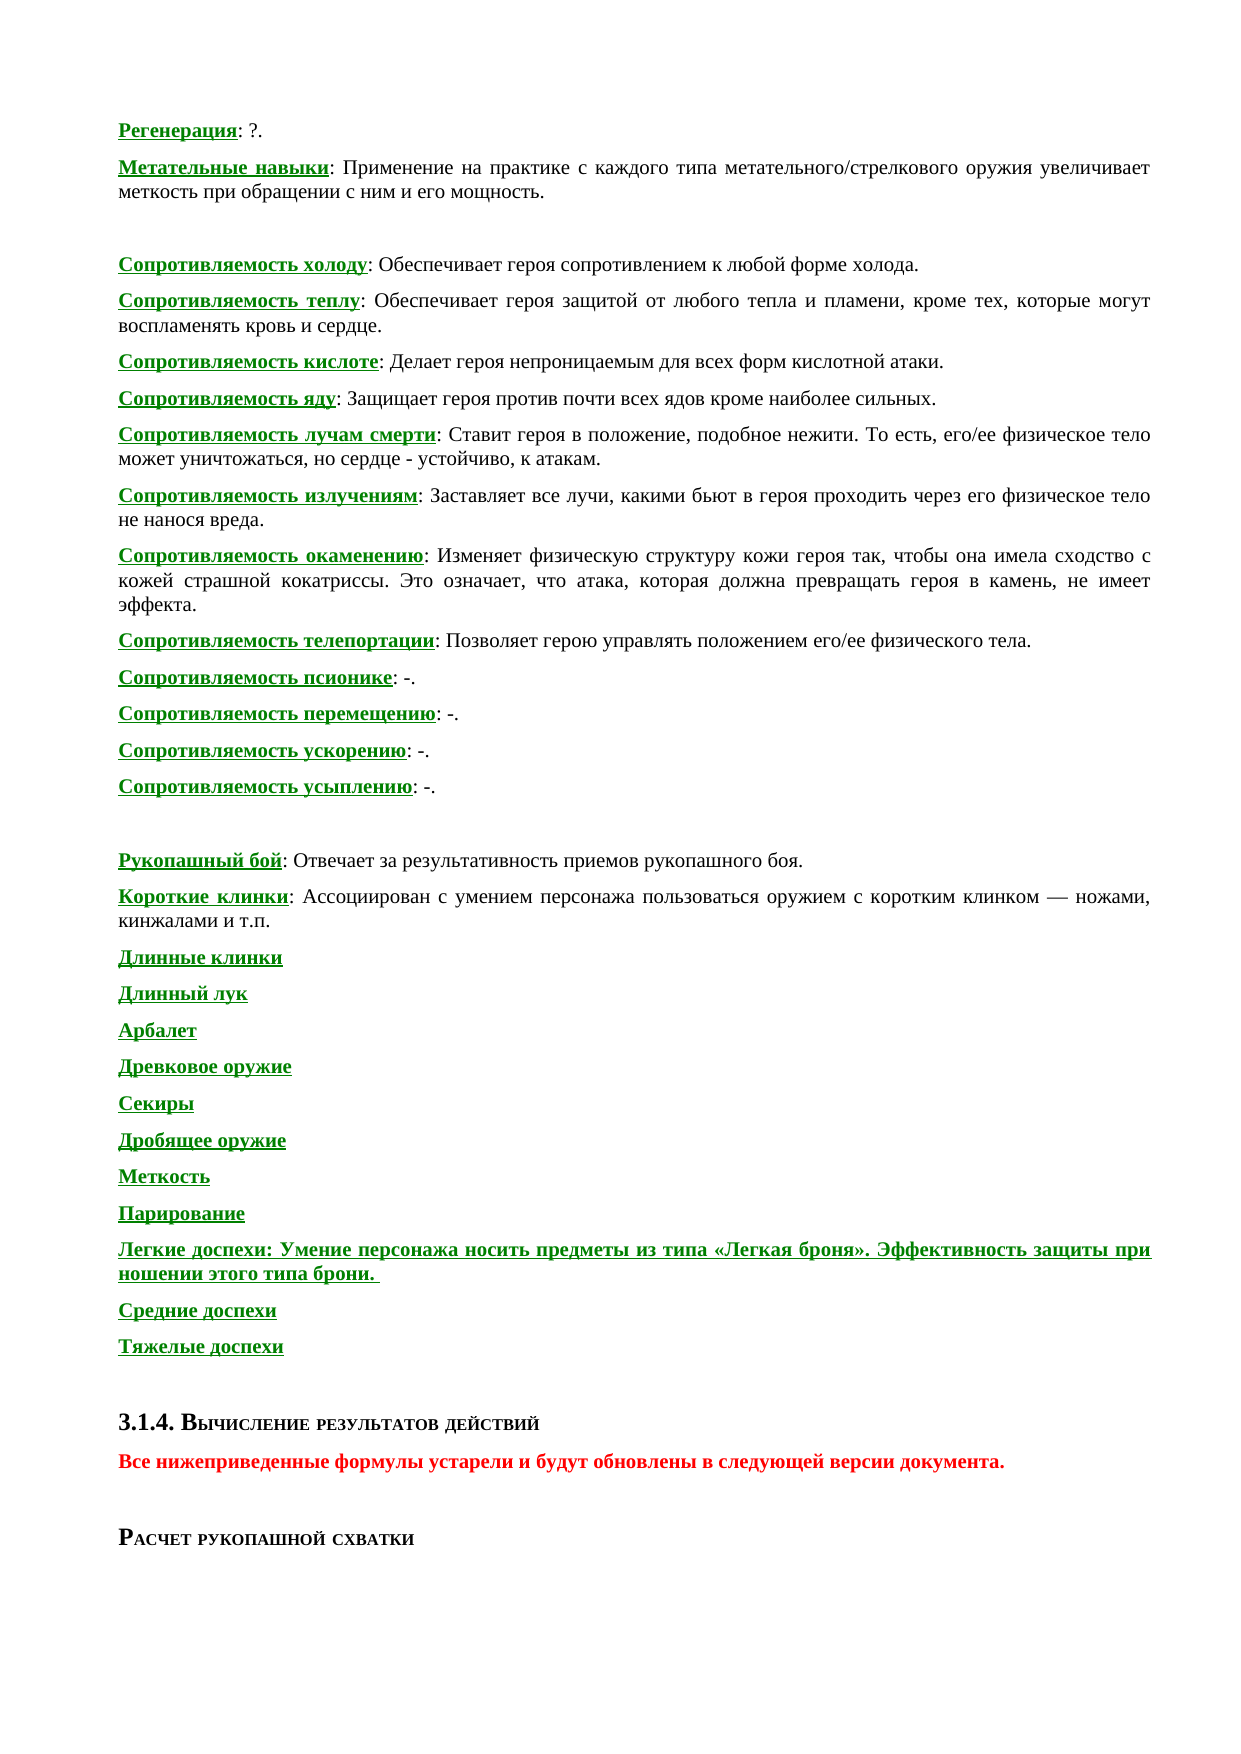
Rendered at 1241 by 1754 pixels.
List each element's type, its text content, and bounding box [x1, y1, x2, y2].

text Сопротивляемость перемещению: -. [118, 701, 1152, 725]
text Сопротивляемость яду: Защищает героя против почти всех ядов кроме наиболее сильных. [118, 386, 1152, 410]
subtitle 3.1.4. Вычисление результатов действий [118, 1407, 1152, 1436]
text Сопротивляемость кислоте: Делает героя непроницаемым для всех форм кислотной атаки. [118, 349, 1152, 373]
text Сопротивляемость холоду: Обеспечивает героя сопротивлением к любой форме холода. [118, 252, 1152, 276]
text Длинные клинки [118, 945, 1152, 969]
text Сопротивляемость излучениям: Заставляет все лучи, какими бьют в героя проходить через его физическое тело не нанося вреда. [118, 483, 1152, 531]
text Сопротивляемость усыплению: -. [118, 774, 1152, 798]
text Средние доспехи [118, 1298, 1152, 1322]
text Сопротивляемость псионике: -. [118, 665, 1152, 689]
text Тяжелые доспехи [118, 1334, 1152, 1358]
text Сопротивляемость лучам смерти: Ставит героя в положение, подобное нежити. То есть, его/ее физическое тело может уничтожаться, но сердце - устойчиво, к атакам. [118, 422, 1152, 470]
text Рукопашный бой: Отвечает за результативность приемов рукопашного боя. [118, 847, 1152, 872]
text Сопротивляемость теплу: Обеспечивает героя защитой от любого тепла и пламени, кроме тех, которые могут воспламенять кровь и сердце. [118, 288, 1152, 337]
text Секиры [118, 1091, 1152, 1115]
text Парирование [118, 1201, 1152, 1225]
text Меткость [118, 1164, 1152, 1188]
text Дробящее оружие [118, 1127, 1152, 1152]
text Арбалет [118, 1018, 1152, 1042]
text Сопротивляемость ускорению: -. [118, 738, 1152, 762]
text Длинный лук [118, 981, 1152, 1005]
text ношении этого типа брони. [118, 1259, 1152, 1285]
subtitle Расчет рукопашной схватки [118, 1522, 1152, 1551]
text Регенерация: ?. [118, 118, 1152, 142]
text Древковое оружие [118, 1054, 1152, 1078]
text Легкие доспехи: Умение персонажа носить предметы из типа «Легкая броня». Эффективность защиты при [118, 1237, 1152, 1258]
text Все нижеприведенные формулы устарели и будут обновлены в следующей версии документа. [118, 1449, 1152, 1473]
text Сопротивляемость телепортации: Позволяет герою управлять положением его/ее физического тела. [118, 628, 1152, 652]
text Метательные навыки: Применение на практике с каждого типа метательного/стрелкового оружия увеличивает меткость при обращении с ним и его мощность. [118, 155, 1152, 203]
text Сопротивляемость окаменению: Изменяет физическую структуру кожи героя так, чтобы она имела сходство с кожей страшной кокатриссы. Это означает, что атака, которая должна превращать героя в камень, не имеет эффекта. [118, 543, 1152, 616]
text Короткие клинки: Ассоциирован с умением персонажа пользоваться оружием с коротким клинком — ножами, кинжалами и т.п. [118, 884, 1152, 932]
